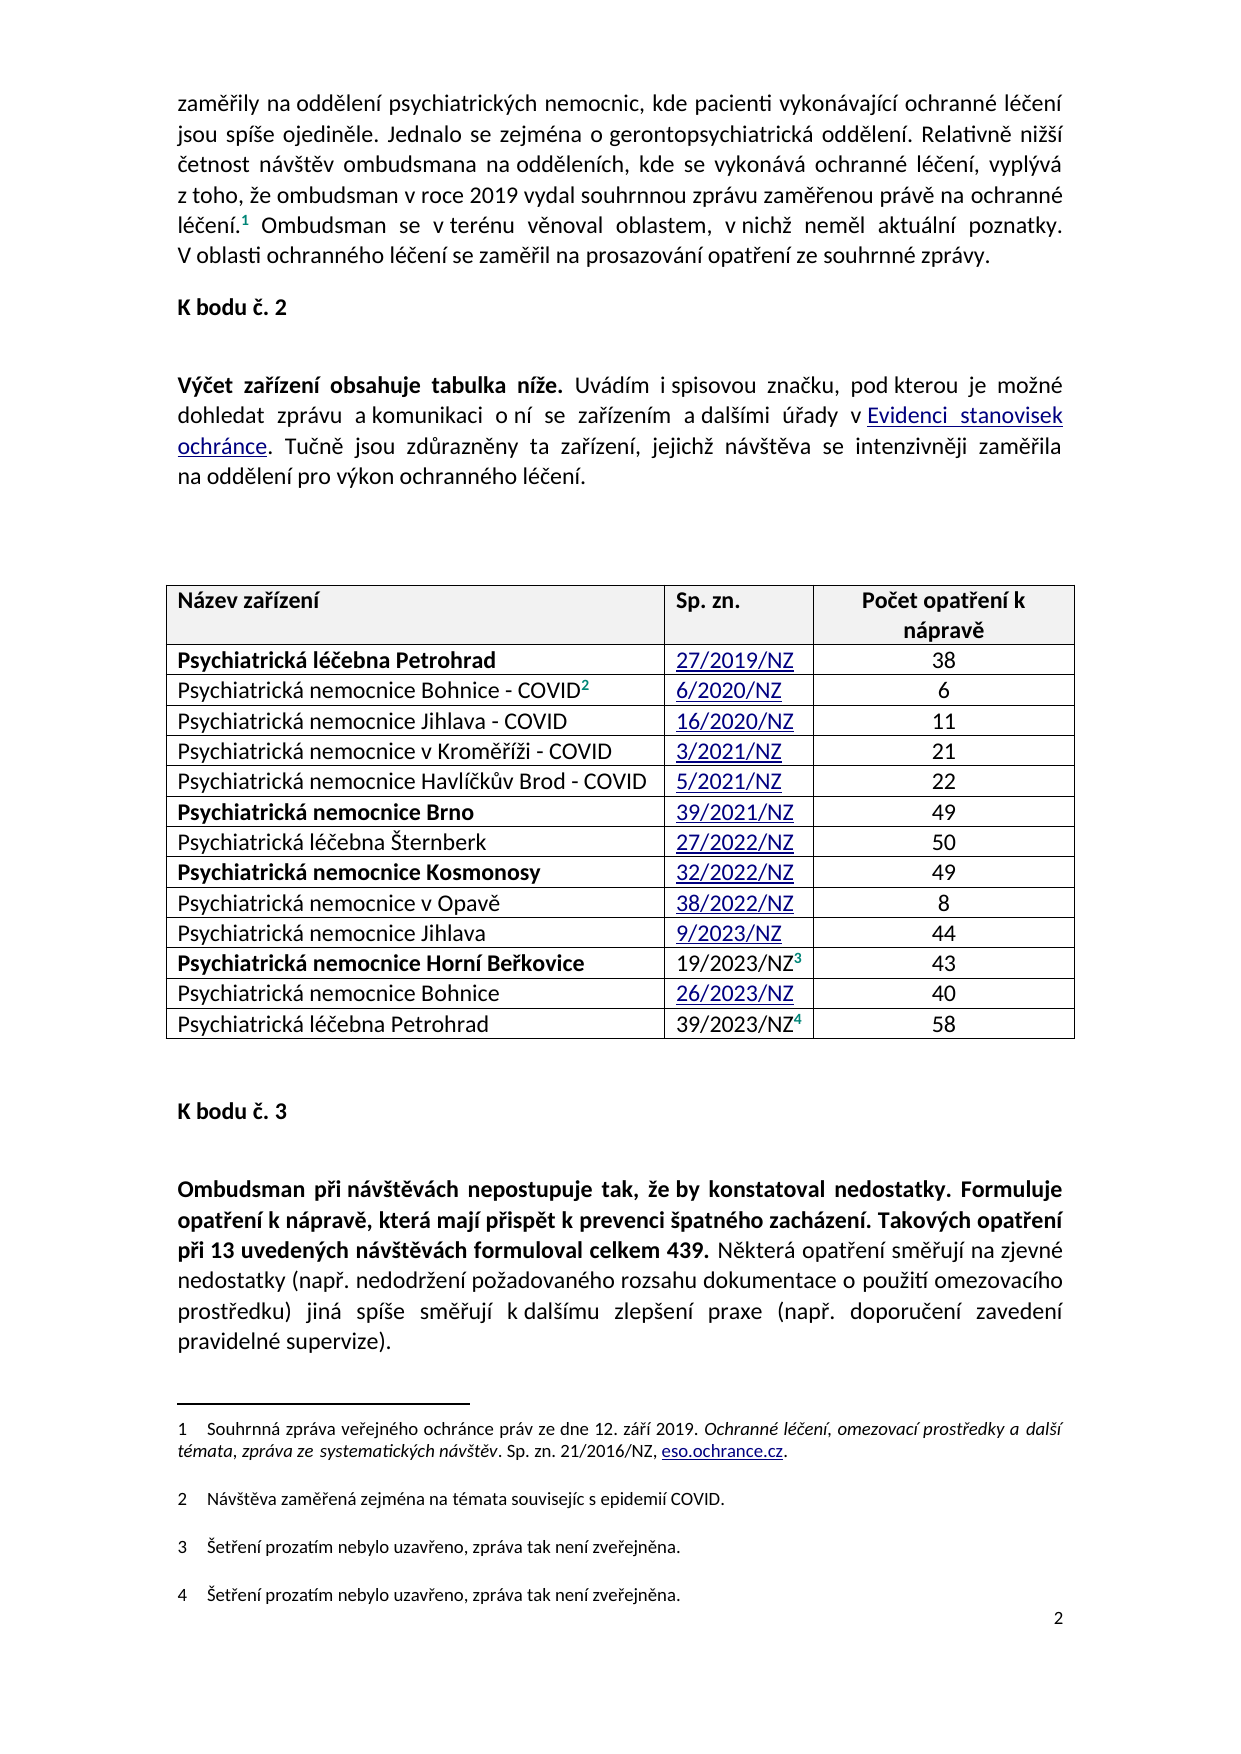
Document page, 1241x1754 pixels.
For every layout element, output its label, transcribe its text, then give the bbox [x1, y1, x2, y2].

table_cell Psychiatrická nemocnice Jihlava - COVID [167, 706, 664, 735]
table_cell 21 [814, 736, 1074, 765]
table_cell 8 [814, 888, 1074, 917]
table_cell 3/2021/NZ [665, 736, 813, 765]
table_cell 58 [814, 1009, 1074, 1038]
table_cell 11 [814, 706, 1074, 735]
table_cell 44 [814, 918, 1074, 947]
table_header Sp. zn. [665, 586, 813, 644]
text Souhrnná zpráva veřejného ochránce práv ze dne 12. září 2019. Ochranné léčení, omezovací prostředky a další témata, zpráva ze systematických návštěv. Sp. zn. 21/2016/NZ, eso.ochrance.cz. [177, 1417, 1063, 1462]
subtitle K bodu č. 2 [177, 292, 1063, 321]
table_cell Psychiatrická nemocnice Bohnice [167, 979, 664, 1008]
table_cell 6/2020/NZ [665, 675, 813, 705]
table_cell Psychiatrická nemocnice Brno [167, 797, 664, 826]
table_cell 39/2023/NZ [665, 1009, 813, 1038]
text zaměřily na oddělení psychiatrických nemocnic, kde pacienti vykonávající ochranné léčení jsou spíše ojediněle. Jednalo se zejména o gerontopsychiatrická oddělení. Relativně nižší četnost návštěv ombudsmana na odděleních, kde se vykonává ochranné léčení, vyplývá z toho, že ombudsman v roce 2019 vydal souhrnnou zprávu zaměřenou právě na ochranné léčení. Ombudsman se v terénu věnoval oblastem, v nichž neměl aktuální poznatky. V oblasti ochranného léčení se zaměřil na prosazování opatření ze souhrnné zprávy. [177, 88, 1063, 270]
table_cell 6 [814, 675, 1074, 705]
table_header Počet opatření k nápravě [814, 586, 1074, 644]
table_cell 5/2021/NZ [665, 766, 813, 796]
table_cell 49 [814, 797, 1074, 826]
table_header Název zařízení [167, 586, 664, 644]
table_cell 9/2023/NZ [665, 918, 813, 947]
table_cell 43 [814, 948, 1074, 977]
table_cell Psychiatrická nemocnice Kosmonosy [167, 857, 664, 887]
subtitle K bodu č. 3 [177, 1096, 1063, 1126]
table_cell Psychiatrická nemocnice v Opavě [167, 888, 664, 917]
table_cell 40 [814, 979, 1074, 1008]
table_cell 38 [814, 645, 1074, 674]
table_cell Psychiatrická nemocnice v Kroměříži - COVID [167, 736, 664, 765]
table_cell Psychiatrická nemocnice Jihlava [167, 918, 664, 947]
table_cell 49 [814, 857, 1074, 887]
table_cell Psychiatrická léčebna Petrohrad [167, 645, 664, 674]
table_cell 50 [814, 827, 1074, 856]
text Výčet zařízení obsahuje tabulka níže. Uvádím i spisovou značku, pod kterou je možné dohledat zprávu a komunikaci o ní se zařízením a dalšími úřady v Evidenci stanovisek ochránce. Tučně jsou zdůrazněny ta zařízení, jejichž návštěva se intenzivněji zaměřila na oddělení pro výkon ochranného léčení. [177, 370, 1063, 490]
table_cell 19/2023/NZ [665, 948, 813, 977]
table_cell Psychiatrická nemocnice Horní Beřkovice [167, 948, 664, 977]
table_cell 27/2019/NZ [665, 645, 813, 674]
table_cell 16/2020/NZ [665, 706, 813, 735]
table_cell Psychiatrická léčebna Šternberk [167, 827, 664, 856]
table_cell 38/2022/NZ [665, 888, 813, 917]
table_cell 27/2022/NZ [665, 827, 813, 856]
table_cell 32/2022/NZ [665, 857, 813, 887]
table_cell Psychiatrická léčebna Petrohrad [167, 1009, 664, 1038]
table_cell 39/2021/NZ [665, 797, 813, 826]
text Ombudsman při návštěvách nepostupuje tak, že by konstatoval nedostatky. Formuluje opatření k nápravě, která mají přispět k prevenci špatného zacházení. Takových opatření při 13 uvedených návštěvách formuloval celkem 439. Některá opatření směřují na zjevné nedostatky (např. nedodržení požadovaného rozsahu dokumentace o použití omezovacího prostředku) jiná spíše směřují k dalšímu zlepšení praxe (např. doporučení zavedení pravidelné supervize). [177, 1174, 1063, 1356]
table_cell Psychiatrická nemocnice Havlíčkův Brod - COVID [167, 766, 664, 796]
table_cell Psychiatrická nemocnice Bohnice - COVID [167, 675, 664, 705]
table_cell 26/2023/NZ [665, 979, 813, 1008]
table_cell 22 [814, 766, 1074, 796]
